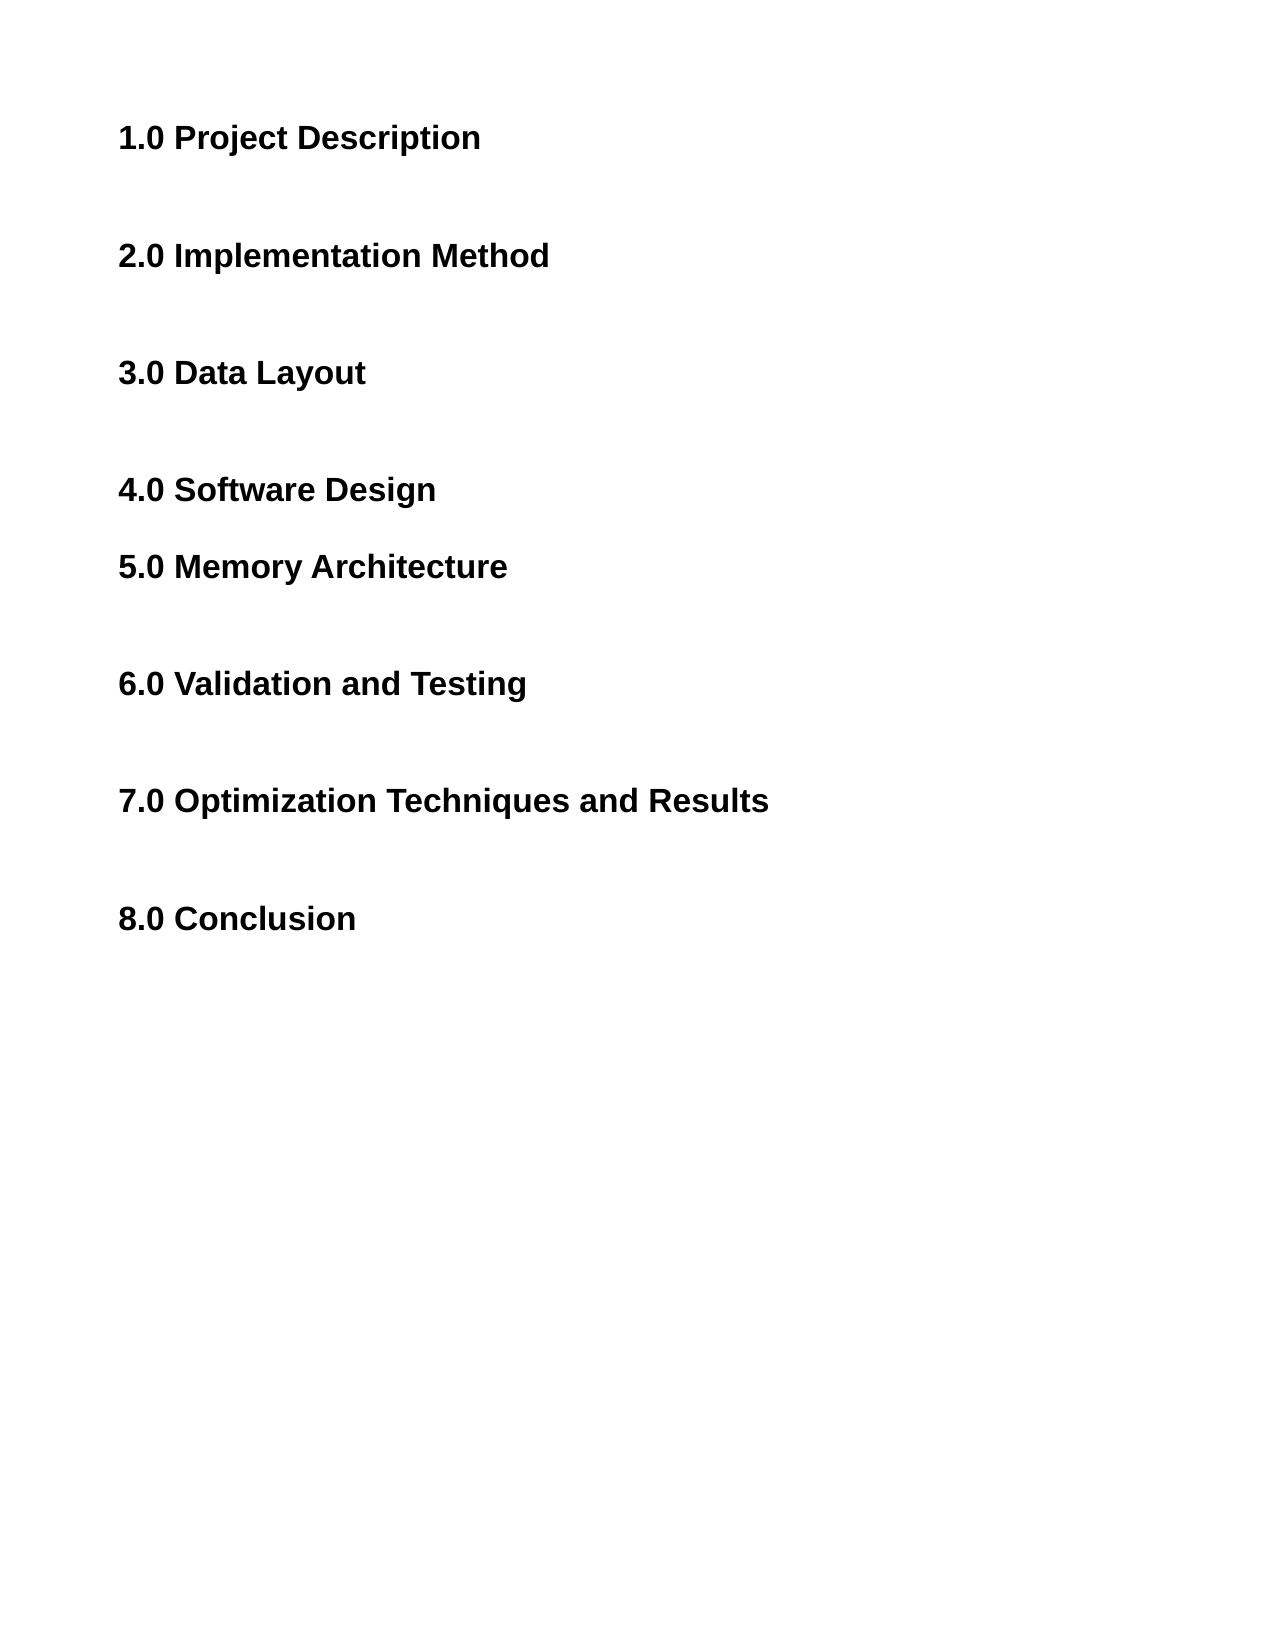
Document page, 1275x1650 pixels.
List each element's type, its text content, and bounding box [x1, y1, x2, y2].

subtitle 1.0 Project Description [118, 118, 1157, 157]
subtitle 7.0 Optimization Techniques and Results [118, 781, 1157, 820]
subtitle 3.0 Data Layout [118, 353, 1157, 392]
subtitle 5.0 Memory Architecture [118, 546, 1157, 585]
subtitle 4.0 Software Design [118, 470, 1157, 509]
subtitle 2.0 Implementation Method [118, 236, 1157, 274]
subtitle 6.0 Validation and Testing [118, 664, 1157, 702]
subtitle 8.0 Conclusion [118, 899, 1157, 937]
